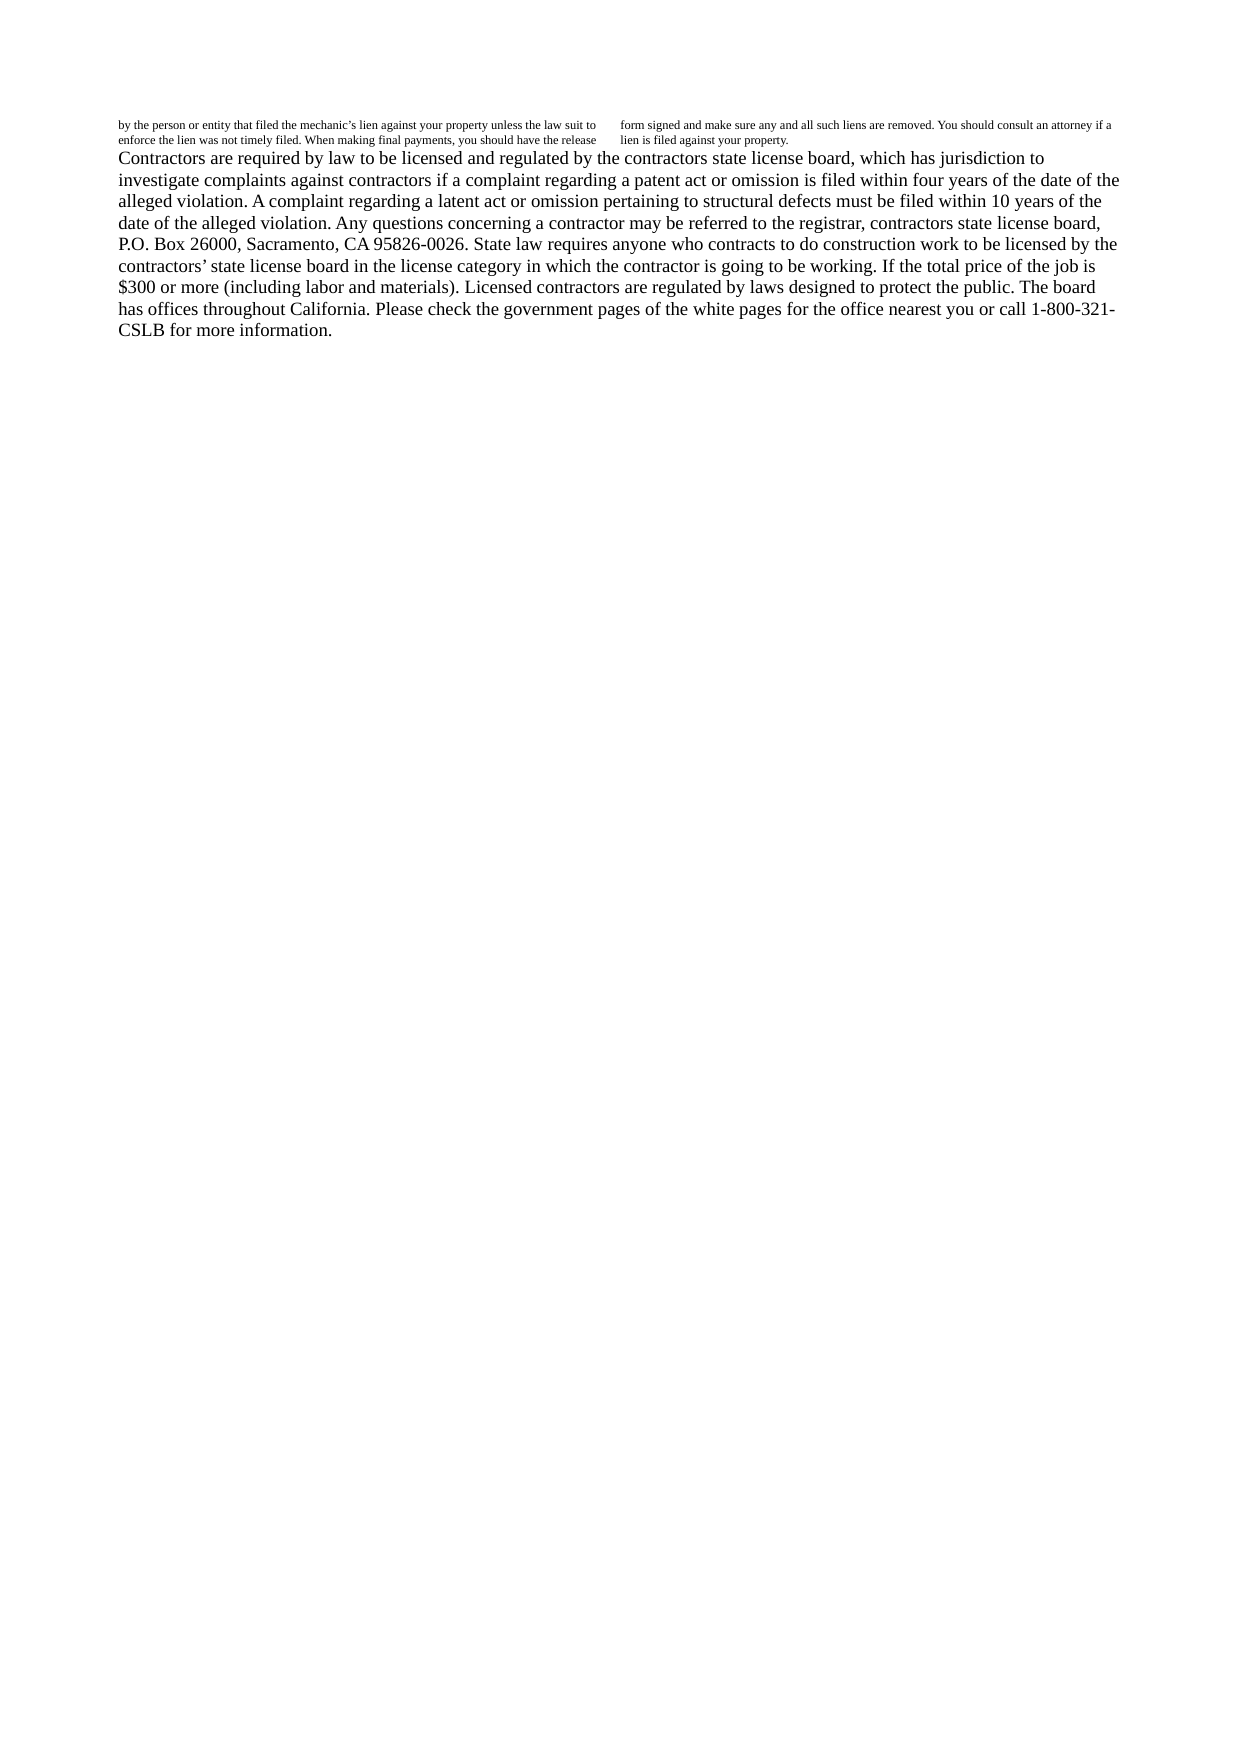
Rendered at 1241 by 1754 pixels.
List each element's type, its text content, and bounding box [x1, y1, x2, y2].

text Contractors are required by law to be licensed and regulated by the contractors state license board, which has jurisdiction to investigate complaints against contractors if a complaint regarding a patent act or omission is filed within four years of the date of the alleged violation. A complaint regarding a latent act or omission pertaining to structural defects must be filed within 10 years of the date of the alleged violation. Any questions concerning a contractor may be referred to the registrar, contractors state license board, P.O. Box 26000, Sacramento, CA 95826-0026. State law requires anyone who contracts to do construction work to be licensed by the contractors’ state license board in the license category in which the contractor is going to be working. If the total price of the job is $300 or more (including labor and materials). Licensed contractors are regulated by laws designed to protect the public. The board has offices throughout California. Please check the government pages of the white pages for the office nearest you or call 1-800-321-CSLB for more information. [118, 147, 1122, 341]
text by the person or entity that filed the mechanic’s lien against your property unless the law suit to enforce the lien was not timely filed. When making final payments, you should have the release form signed and make sure any and all such liens are removed. You should consult an attorney if a lien is filed against your property. [118, 118, 1122, 147]
